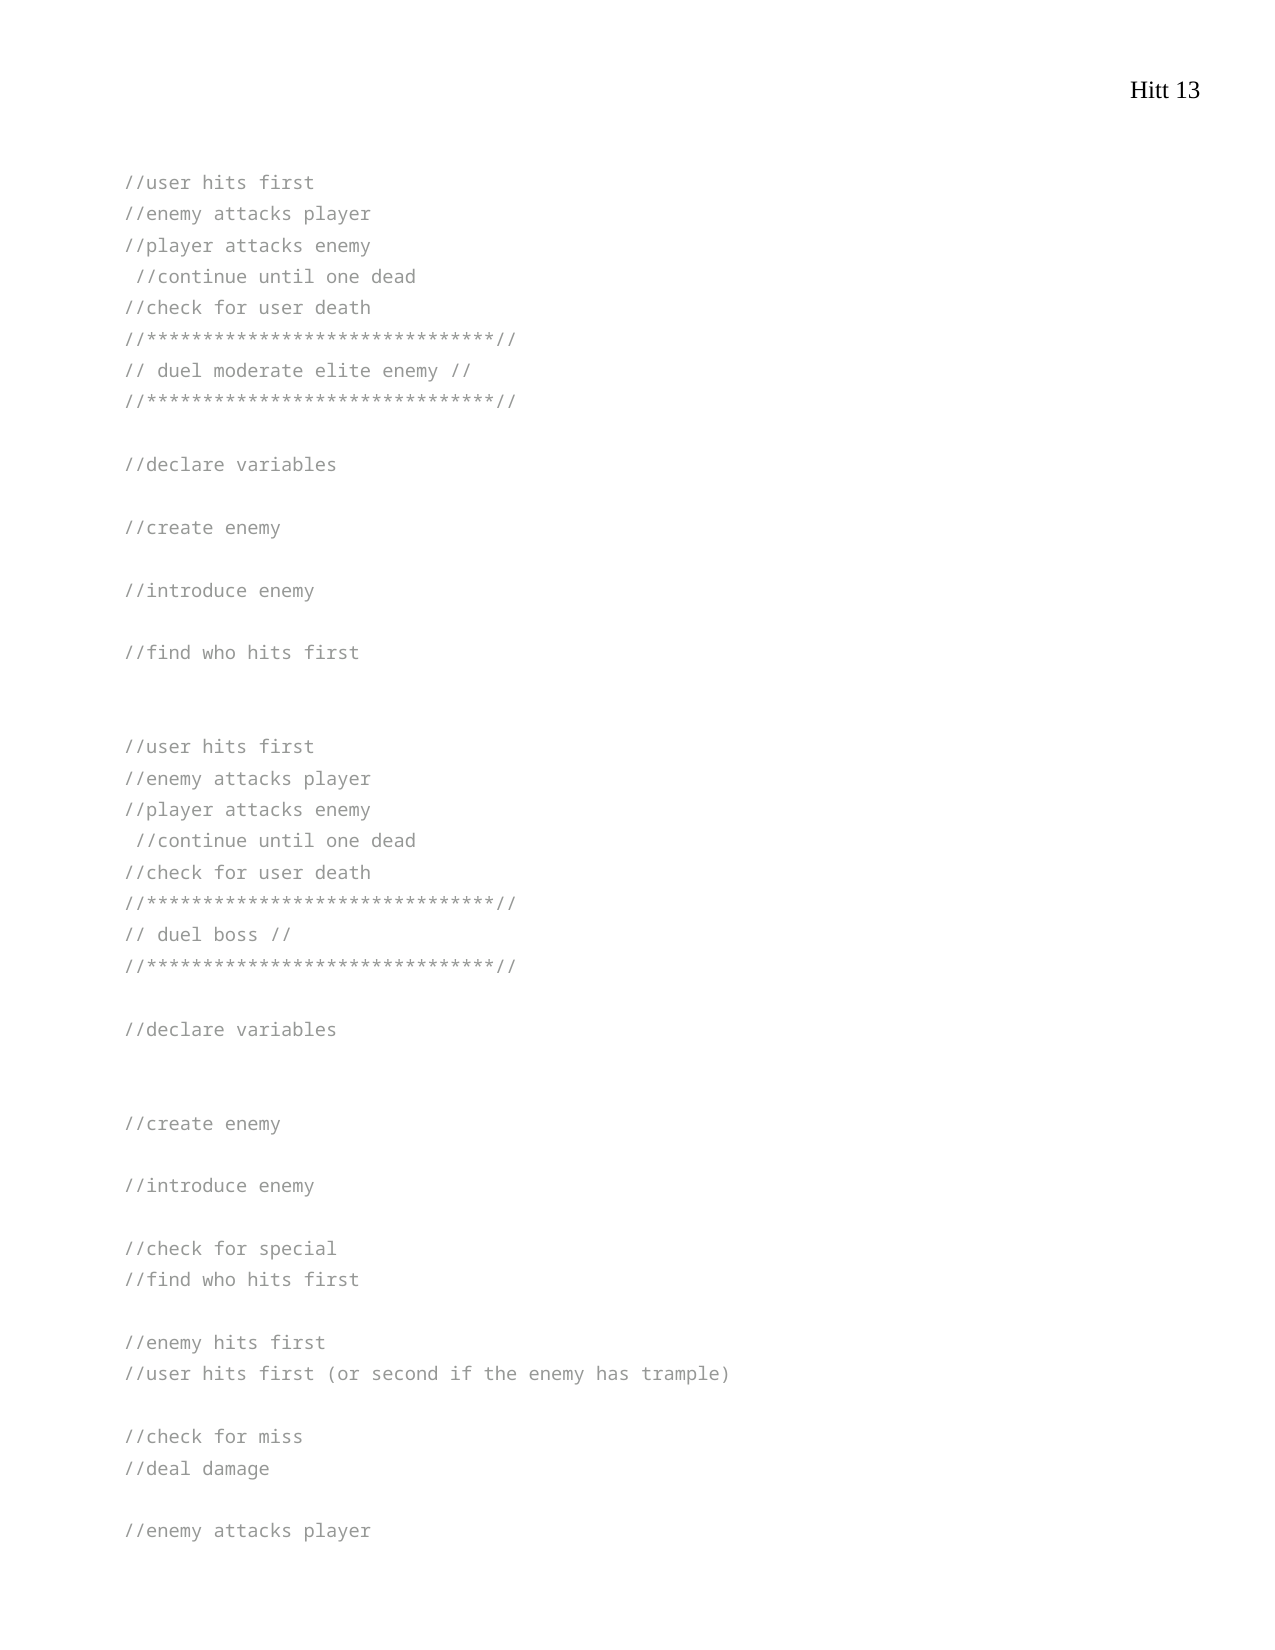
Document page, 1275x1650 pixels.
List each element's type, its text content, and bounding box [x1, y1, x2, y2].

table_cell [120, 1138, 1082, 1170]
table_cell [120, 417, 1082, 448]
table_cell //enemy attacks player [120, 198, 1082, 229]
table_cell [75, 1233, 120, 1264]
table_cell [75, 731, 120, 762]
table_cell //introduce enemy [120, 1170, 1082, 1201]
table_cell //find who hits first [120, 637, 1082, 668]
table_cell [75, 198, 120, 229]
table_cell [120, 668, 1082, 699]
table_cell [120, 135, 1082, 166]
table_cell [75, 1389, 120, 1421]
table_cell [75, 1515, 120, 1546]
table_cell [75, 856, 120, 887]
table_cell //user hits first [120, 731, 1082, 762]
table_cell [75, 699, 120, 731]
table_cell // duel moderate elite enemy // [120, 355, 1082, 386]
table_cell //continue until one dead [120, 260, 1082, 292]
table_cell [75, 386, 120, 417]
table_cell //declare variables [120, 449, 1082, 480]
table_cell [75, 950, 120, 982]
table_cell //deal damage [120, 1452, 1082, 1483]
table_cell //*******************************// [120, 888, 1082, 919]
table_cell //create enemy [120, 511, 1082, 543]
table_cell [75, 1138, 120, 1170]
table_cell [75, 919, 120, 950]
table_cell [120, 1044, 1082, 1076]
table_cell //introduce enemy [120, 574, 1082, 605]
table_cell [75, 825, 120, 856]
table_cell [75, 1326, 120, 1358]
table_cell //player attacks enemy [120, 229, 1082, 260]
table_cell [120, 1389, 1082, 1421]
table_cell //continue until one dead [120, 825, 1082, 856]
table_cell [75, 1013, 120, 1044]
table_cell [75, 166, 120, 198]
table_cell //user hits first [120, 166, 1082, 198]
table_cell [120, 1295, 1082, 1326]
table_cell //user hits first (or second if the enemy has trample) [120, 1358, 1082, 1389]
table_cell [75, 762, 120, 793]
table_cell [75, 1201, 120, 1232]
table_cell //check for miss [120, 1421, 1082, 1452]
table_cell [75, 1483, 120, 1514]
table_cell //check for special [120, 1233, 1082, 1264]
table_cell [120, 543, 1082, 574]
table_cell //*******************************// [120, 386, 1082, 417]
table_cell //declare variables [120, 1013, 1082, 1044]
table_cell [120, 1076, 1082, 1107]
table_cell //check for user death [120, 292, 1082, 323]
table_cell // duel boss // [120, 919, 1082, 950]
table_cell [75, 794, 120, 825]
table_cell [75, 668, 120, 699]
table_cell [75, 888, 120, 919]
table_cell [75, 1044, 120, 1076]
table_cell [75, 323, 120, 354]
table_cell //enemy attacks player [120, 762, 1082, 793]
table_cell [75, 1358, 120, 1389]
table_cell //player attacks enemy [120, 794, 1082, 825]
table_cell //*******************************// [120, 950, 1082, 982]
table_cell //check for user death [120, 856, 1082, 887]
table_cell [75, 605, 120, 637]
table_cell [75, 1170, 120, 1201]
table_cell //enemy attacks player [120, 1515, 1082, 1546]
table_cell [75, 1076, 120, 1107]
table_cell [75, 1421, 120, 1452]
table_cell [120, 699, 1082, 731]
table_cell [120, 480, 1082, 511]
table_cell //find who hits first [120, 1264, 1082, 1295]
table_cell [75, 1452, 120, 1483]
table_cell [75, 1107, 120, 1138]
table_cell [75, 543, 120, 574]
table_cell [75, 480, 120, 511]
table_cell [120, 605, 1082, 637]
table_cell [75, 574, 120, 605]
table_cell //enemy hits first [120, 1326, 1082, 1358]
table_cell [75, 982, 120, 1013]
table_cell [75, 511, 120, 543]
table_cell [120, 982, 1082, 1013]
table_cell [75, 355, 120, 386]
table_cell [75, 1264, 120, 1295]
table_cell //create enemy [120, 1107, 1082, 1138]
table_cell [75, 1295, 120, 1326]
table_cell [120, 1483, 1082, 1514]
table_cell [75, 292, 120, 323]
table_cell [75, 135, 120, 166]
table_cell [75, 229, 120, 260]
table_cell [75, 417, 120, 448]
table_cell [75, 260, 120, 292]
table_cell [120, 1201, 1082, 1232]
table_cell //*******************************// [120, 323, 1082, 354]
table_cell [75, 449, 120, 480]
table_cell [75, 637, 120, 668]
